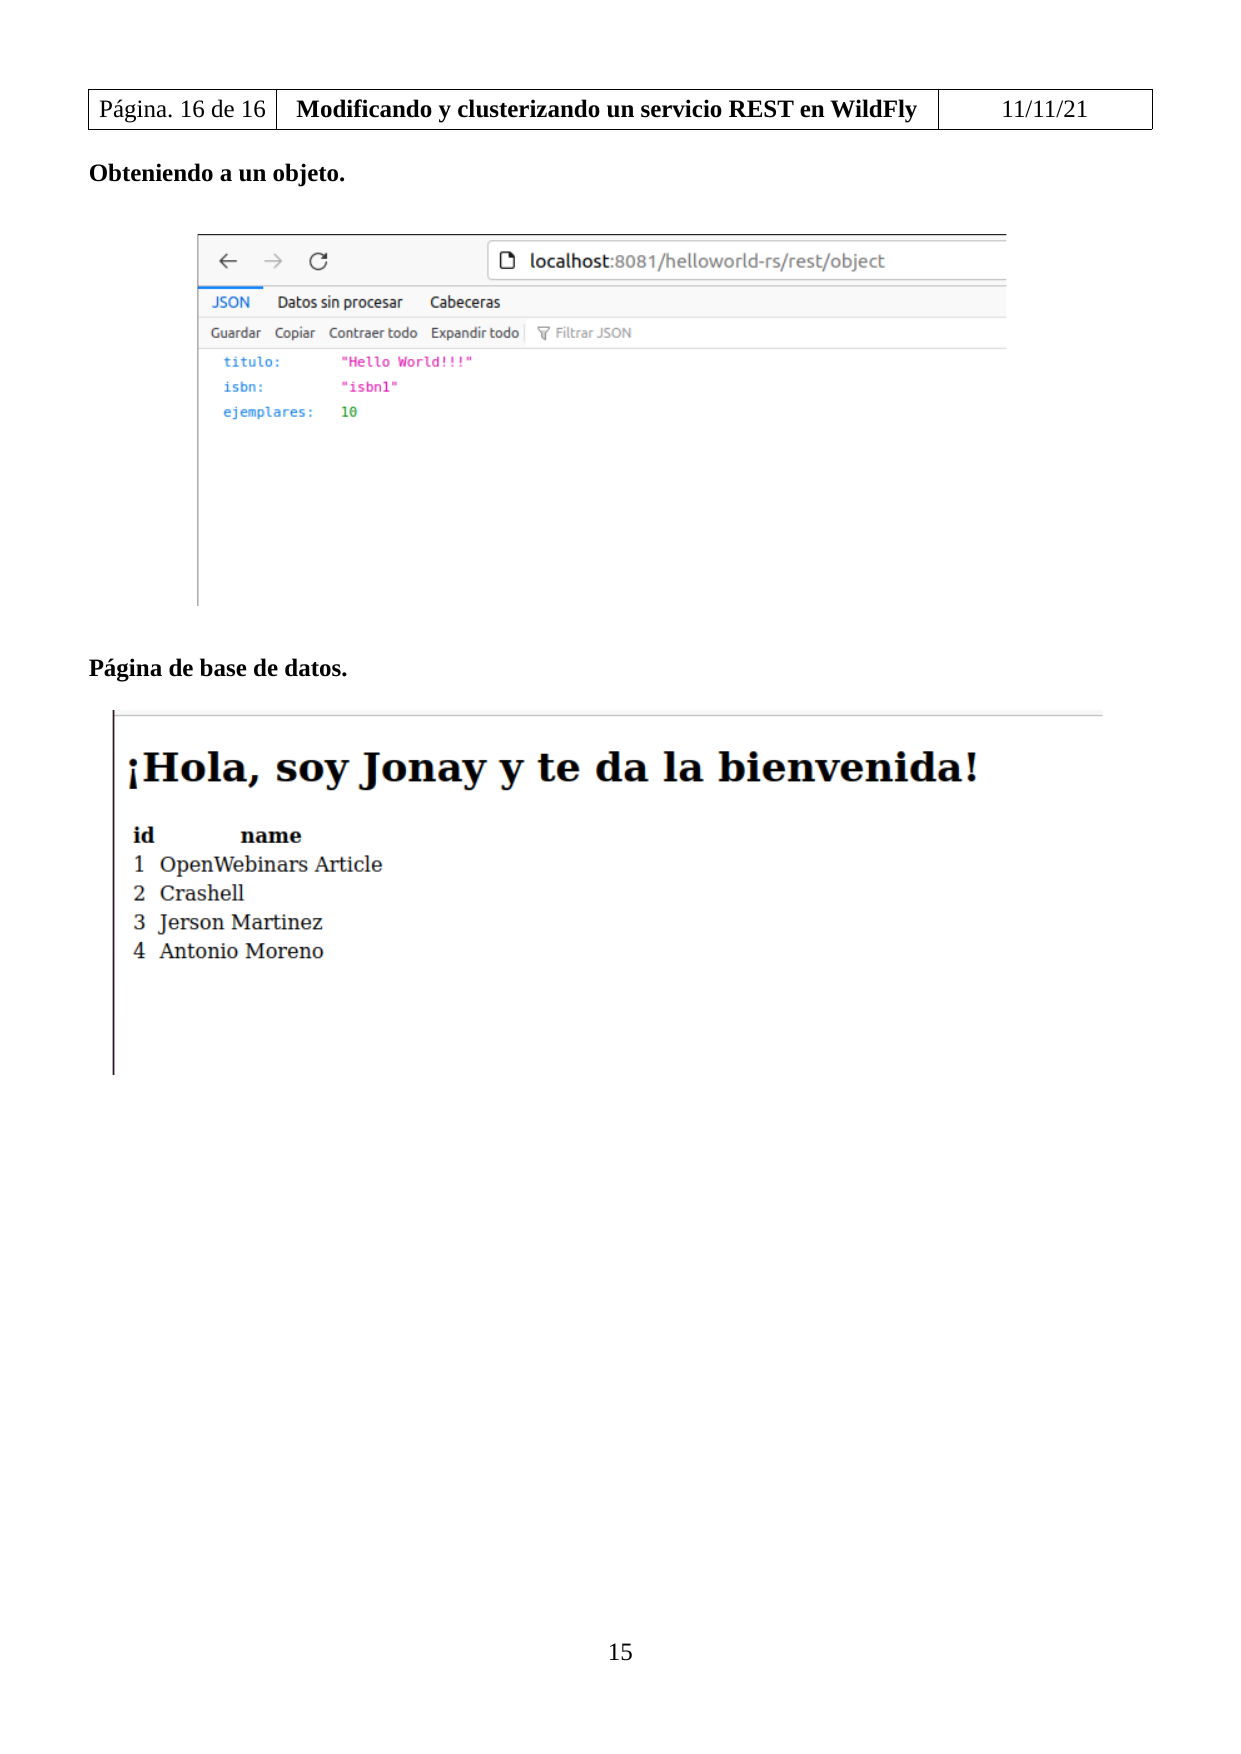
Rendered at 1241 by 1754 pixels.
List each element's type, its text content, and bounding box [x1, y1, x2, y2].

text Obteniendo a un objeto. [88, 158, 1152, 186]
text Página de base de datos. [88, 653, 1152, 681]
picture [112, 710, 1103, 1075]
picture [197, 234, 1007, 606]
